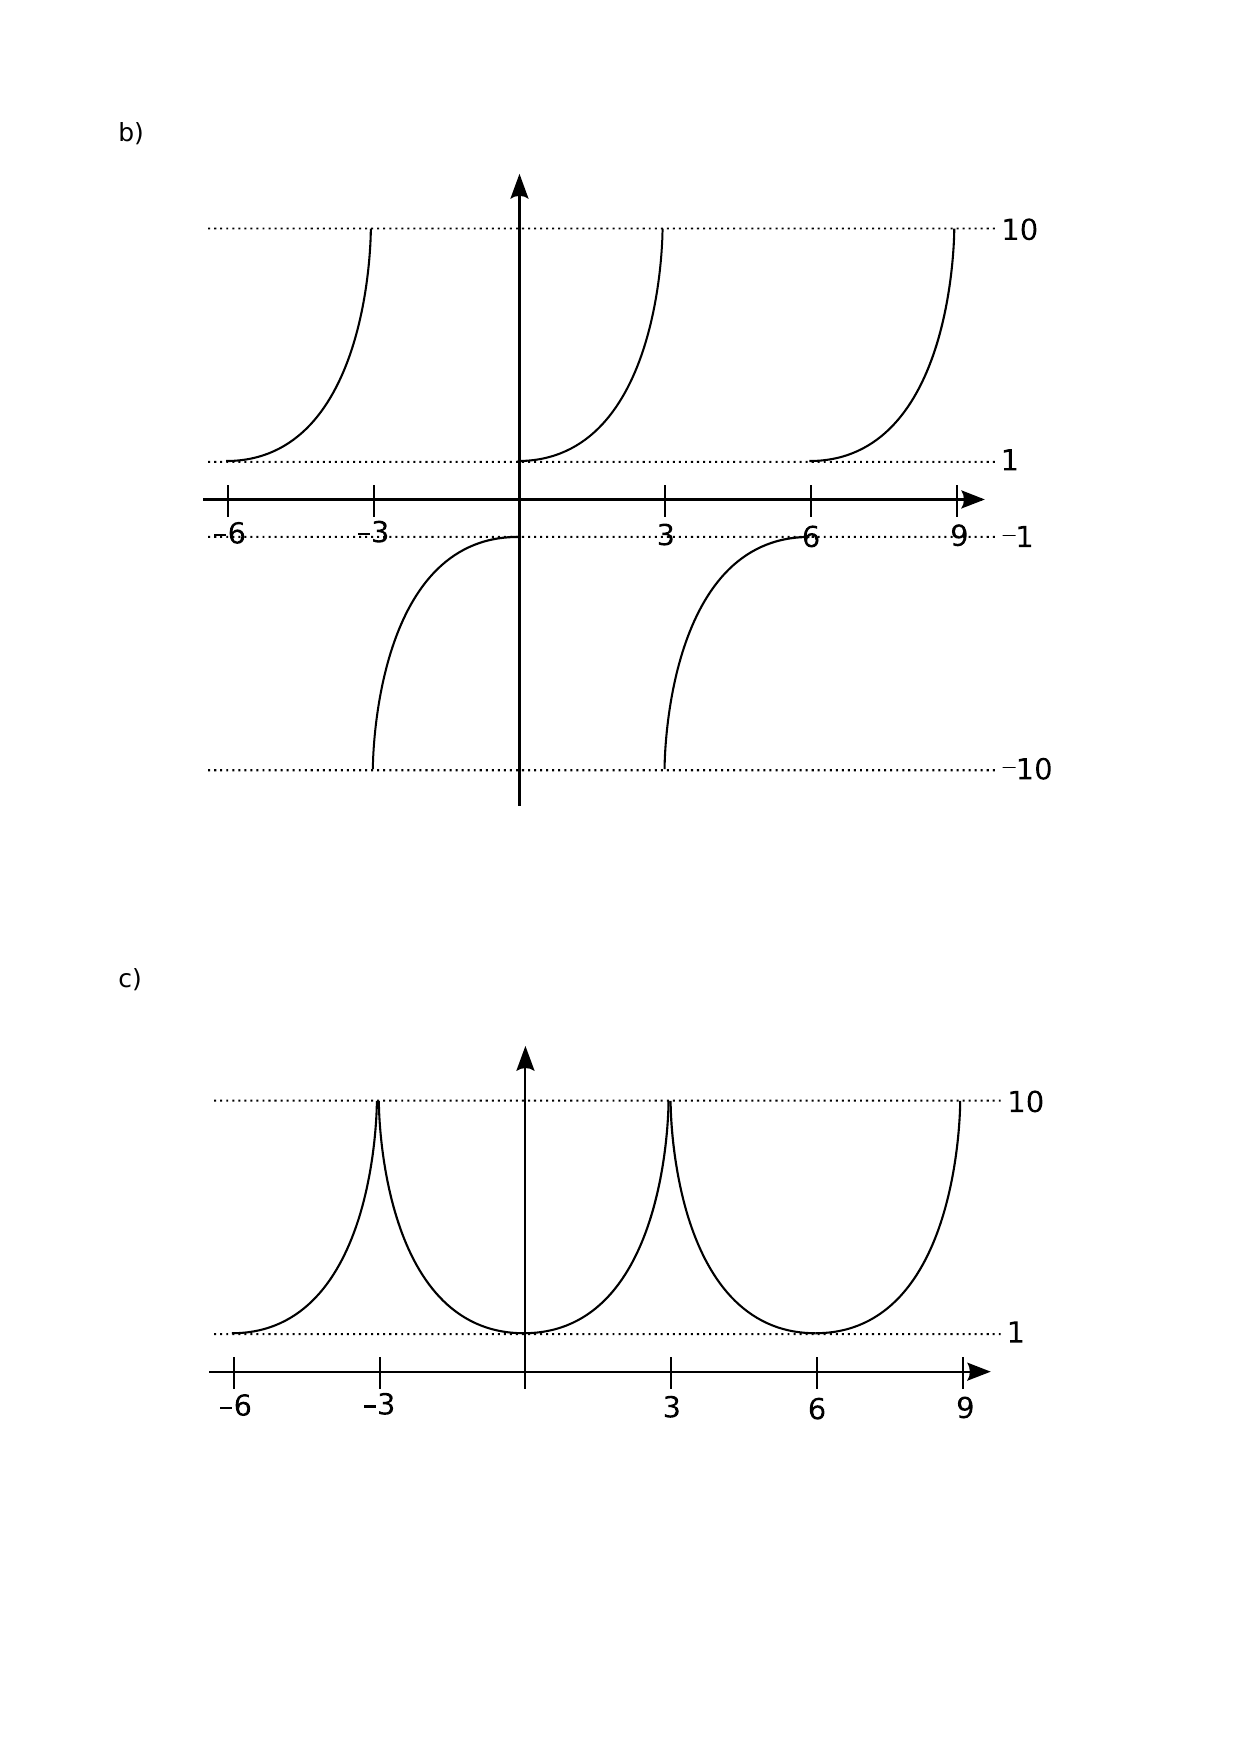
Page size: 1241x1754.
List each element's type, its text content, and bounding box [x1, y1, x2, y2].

text c) [118, 964, 1122, 993]
text b) [118, 118, 1122, 147]
